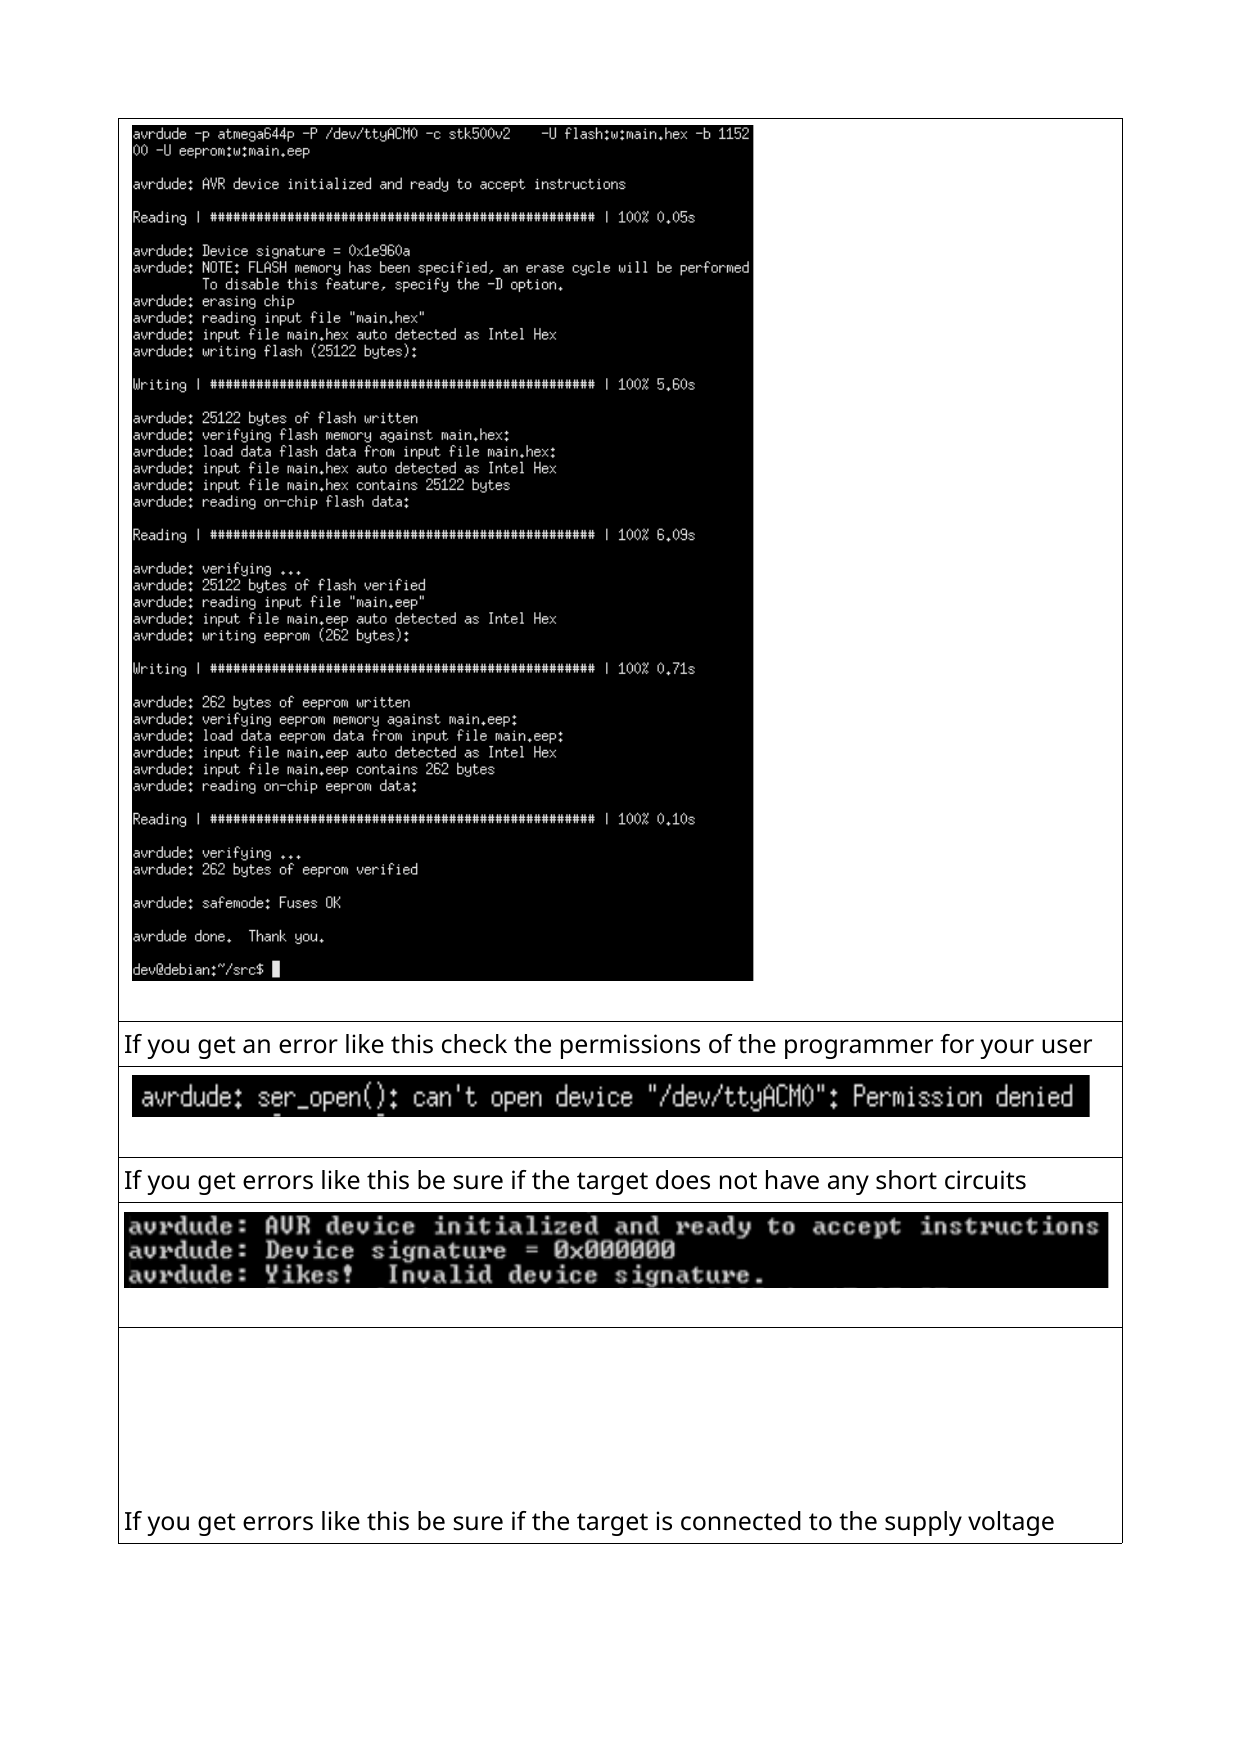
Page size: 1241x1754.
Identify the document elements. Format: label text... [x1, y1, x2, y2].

table_cell If you get errors like this be sure if the target does not have any short circuits [119, 1158, 1122, 1202]
table_cell If you get errors like this be sure if the target is connected to the supply voltage [119, 1328, 1122, 1543]
table_cell If you get an error like this check the permissions of the programmer for your user [119, 1022, 1122, 1066]
table_cell [119, 119, 1122, 1021]
table_cell [119, 1203, 1122, 1327]
table_cell [119, 1067, 1122, 1157]
